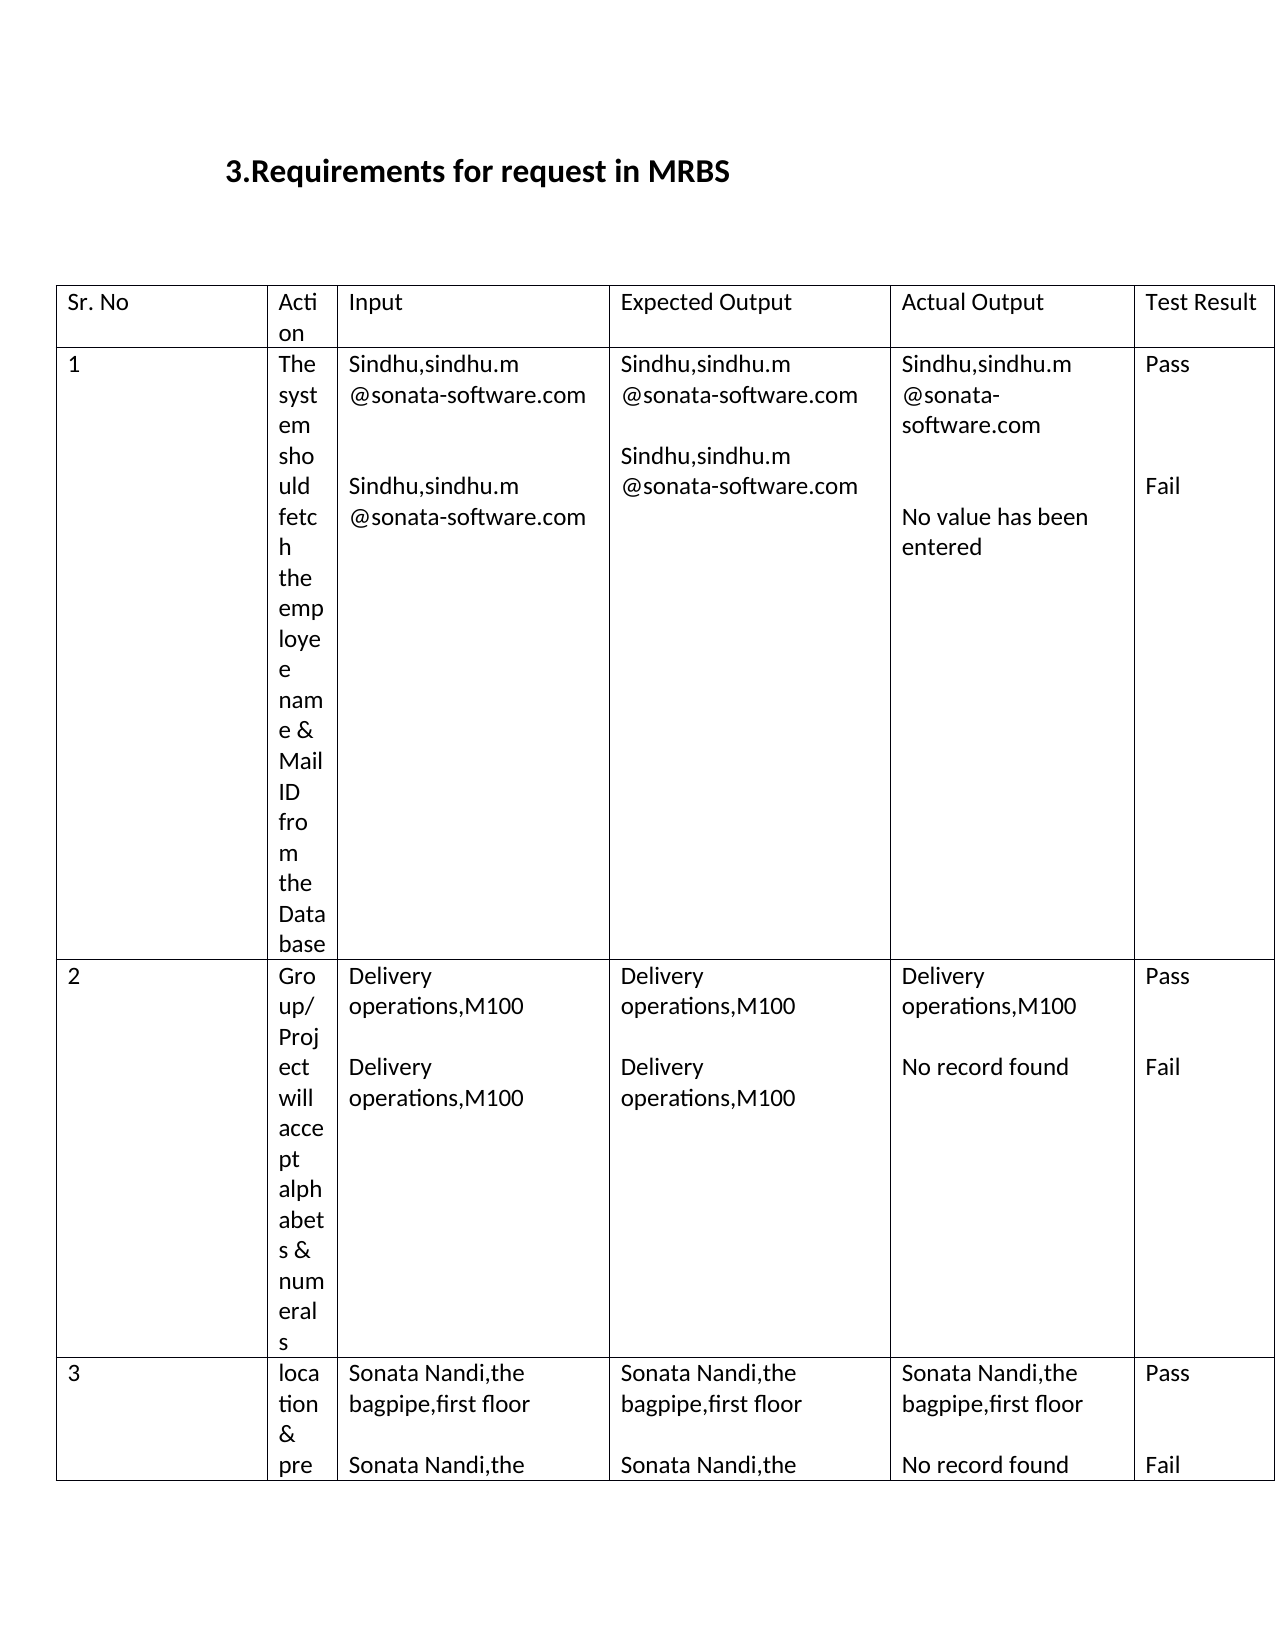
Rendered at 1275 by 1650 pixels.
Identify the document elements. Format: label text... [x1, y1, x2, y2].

table_cell Group/Project will accept alphabets & numerals [268, 960, 337, 1357]
table_cell 1 [57, 348, 267, 959]
table_header Sr. No [57, 286, 267, 347]
table_cell 2 [57, 960, 267, 1357]
table_cell Delivery operations,M100 Delivery operations,M100 [610, 960, 890, 1357]
table_cell Sindhu,sindhu.m @sonata-software.com Sindhu,sindhu.m @sonata-software.com [338, 348, 609, 959]
table_cell Sonata Nandi,the bagpipe,first floor Sonata Nandi,the [610, 1358, 890, 1480]
table_cell 3 [57, 1358, 267, 1480]
table_header Test Result [1135, 286, 1274, 347]
table_header Action [268, 286, 337, 347]
table_cell Sindhu,sindhu.m @sonata-software.com No value has been entered [891, 348, 1134, 959]
table_cell Delivery operations,M100 No record found [891, 960, 1134, 1357]
table_cell Sindhu,sindhu.m @sonata-software.com Sindhu,sindhu.m @sonata-software.com [610, 348, 890, 959]
table_cell Pass Fail [1135, 1358, 1274, 1480]
table_cell Pass Fail [1135, 960, 1274, 1357]
table_header Actual Output [891, 286, 1134, 347]
table_cell Sonata Nandi,the bagpipe,first floor No record found [891, 1358, 1134, 1480]
table_cell location & pre [268, 1358, 337, 1480]
list 3.Requirements for request in MRBS [187, 150, 1125, 191]
table_cell The system should fetch the employee name & Mail ID from the Data base [268, 348, 337, 959]
table_cell Pass Fail [1135, 348, 1274, 959]
table_cell Sonata Nandi,the bagpipe,first floor Sonata Nandi,the [338, 1358, 609, 1480]
table_cell Delivery operations,M100 Delivery operations,M100 [338, 960, 609, 1357]
table_header Input [338, 286, 609, 347]
table_header Expected Output [610, 286, 890, 347]
